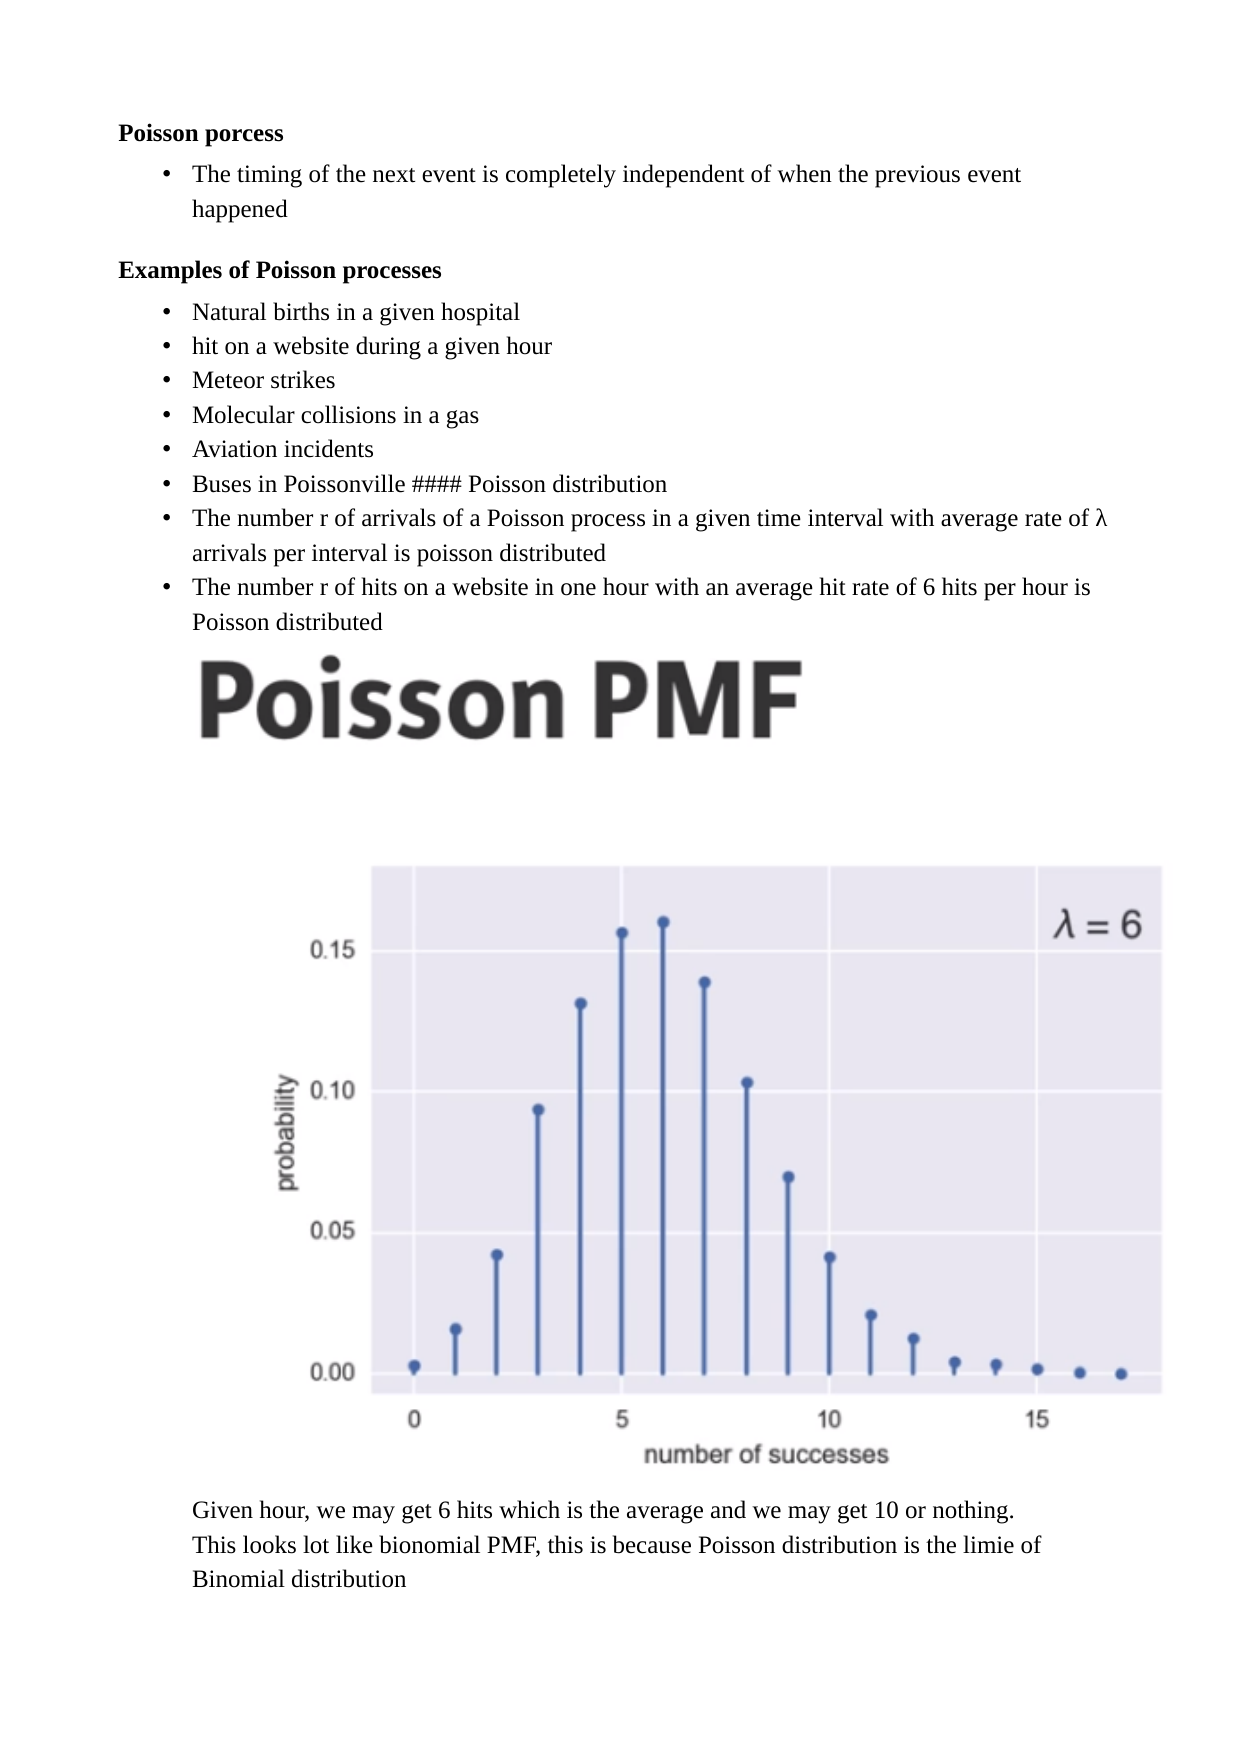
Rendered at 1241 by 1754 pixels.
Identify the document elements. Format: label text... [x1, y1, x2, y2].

list The number r of hits on a website in one hour with an average hit rate of 6 hits per hour is Poisson distributed Given hour, we may get 6 hits which is the average and we may get 10 or nothing. This looks lot like bionomial PMF, this is because Poisson distribution is the limie of Binomial distribution [162, 572, 1122, 1593]
list Buses in Poissonville #### Poisson distribution [162, 469, 1122, 498]
list Aviation incidents [162, 434, 1122, 463]
subtitle Examples of Poisson processes [118, 255, 1122, 284]
list The timing of the next event is completely independent of when the previous event happened [162, 159, 1122, 223]
picture [191, 641, 1199, 1485]
list Natural births in a given hospital [162, 297, 1122, 325]
list hit on a website during a given hour [162, 331, 1122, 360]
subtitle Poisson porcess [118, 118, 1122, 147]
list Molecular collisions in a gas [162, 400, 1122, 429]
list The number r of arrivals of a Poisson process in a given time interval with average rate of λ arrivals per interval is poisson distributed [162, 503, 1122, 567]
list Meteor strikes [162, 366, 1122, 394]
